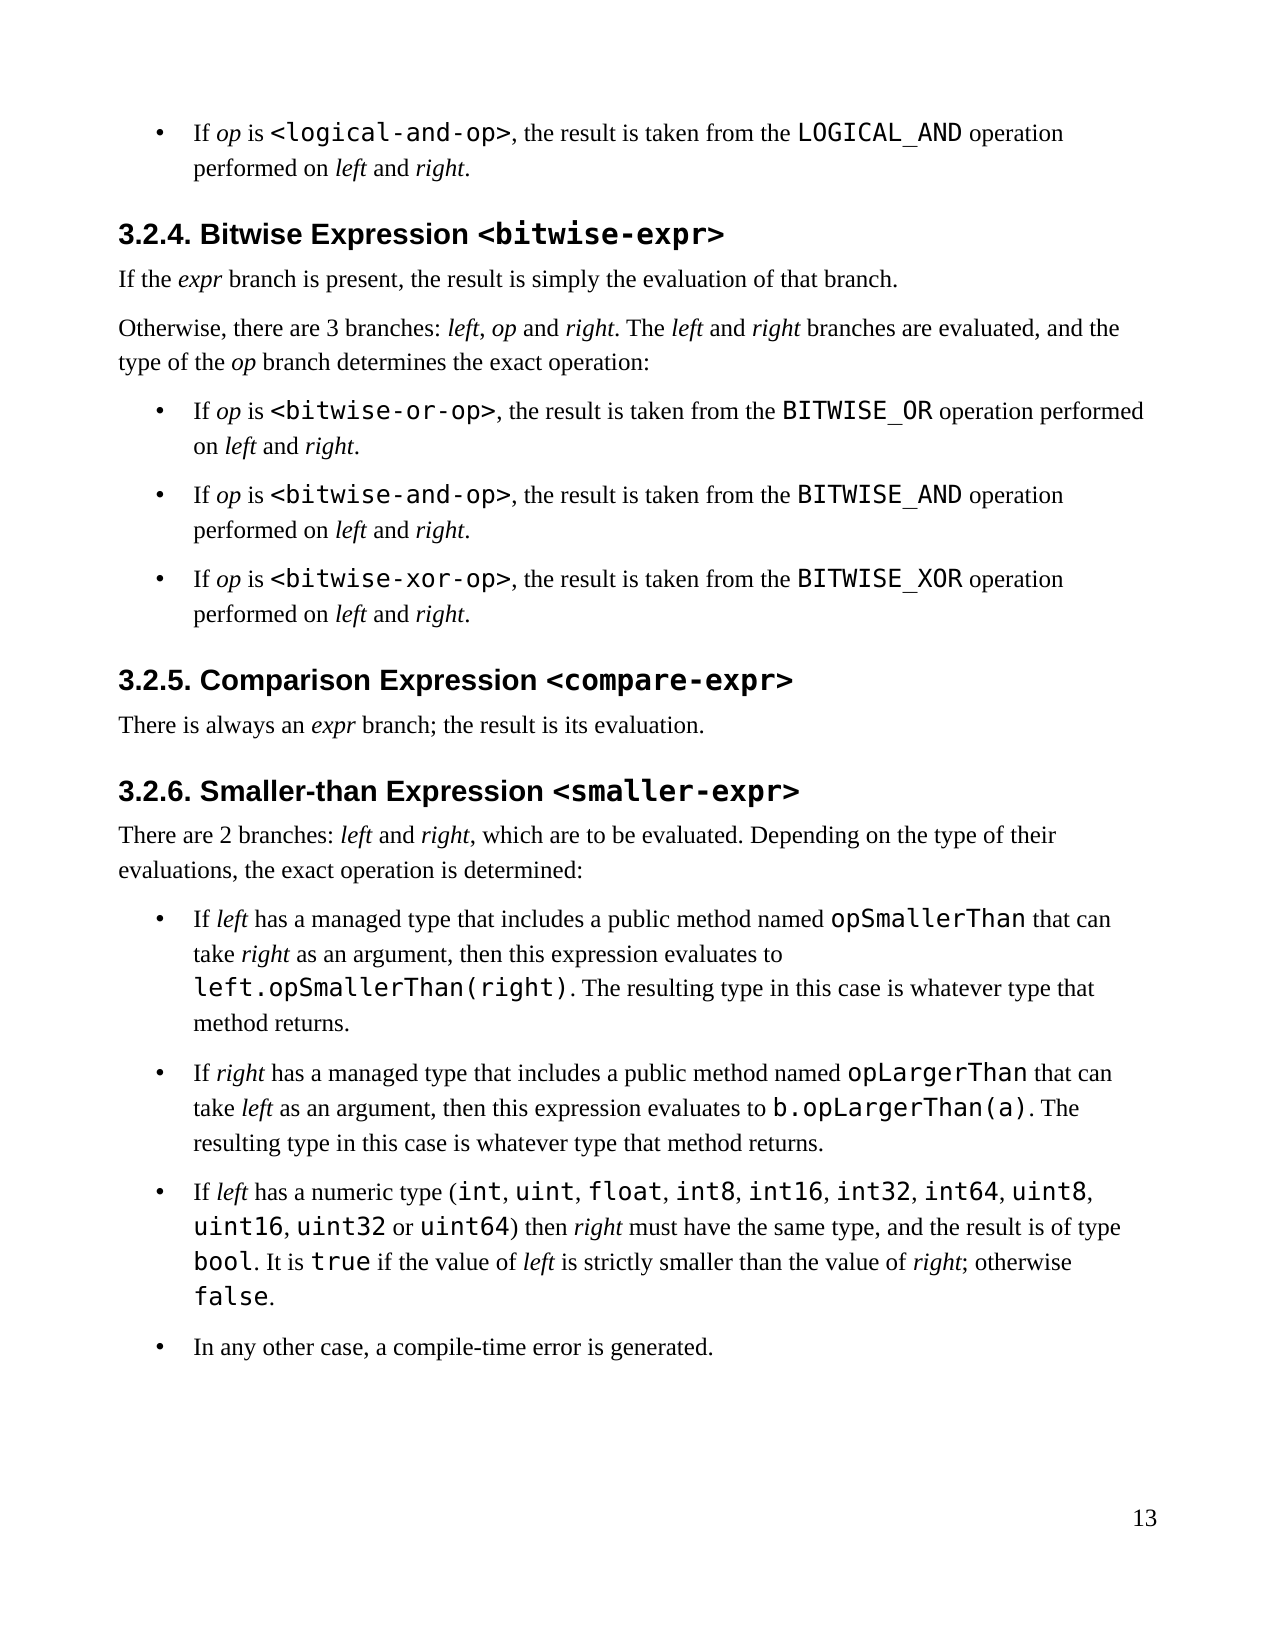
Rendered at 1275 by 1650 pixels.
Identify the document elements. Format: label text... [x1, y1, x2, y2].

text Otherwise, there are 3 branches: left, op and right. The left and right branches are evaluated, and the type of the op branch determines the exact operation: [118, 313, 1157, 376]
list If op is <bitwise-or-op>, the result is taken from the BITWISE_OR operation performed on left and right. [156, 396, 1157, 460]
list If op is <bitwise-xor-op>, the result is taken from the BITWISE_XOR operation performed on left and right. [156, 564, 1157, 628]
text There are 2 branches: left and right, which are to be evaluated. Depending on the type of their evaluations, the exact operation is determined: [118, 820, 1157, 884]
text There is always an expr branch; the result is its evaluation. [118, 710, 1157, 739]
list If left has a numeric type (int, uint, float, int8, int16, int32, int64, uint8, uint16, uint32 or uint64) then right must have the same type, and the result is of type bool. It is true if the value of left is strictly smaller than the value of right; otherwise false. [156, 1177, 1157, 1311]
list If right has a managed type that includes a public method named opLargerThan that can take left as an argument, then this expression evaluates to b.opLargerThan(a). The resulting type in this case is whatever type that method returns. [156, 1058, 1157, 1156]
list If op is <bitwise-and-op>, the result is taken from the BITWISE_AND operation performed on left and right. [156, 480, 1157, 544]
subtitle 3.2.6. Smaller-than Expression <smaller-expr> [118, 773, 1157, 808]
text If the expr branch is present, the result is simply the evaluation of that branch. [118, 264, 1157, 292]
list If op is <logical-and-op>, the result is taken from the LOGICAL_AND operation performed on left and right. [156, 118, 1157, 182]
list In any other case, a compile-time error is generated. [156, 1332, 1157, 1361]
subtitle 3.2.4. Bitwise Expression <bitwise-expr> [118, 217, 1157, 251]
list If left has a managed type that includes a public method named opSmallerThan that can take right as an argument, then this expression evaluates to left.opSmallerThan(right). The resulting type in this case is whatever type that method returns. [156, 904, 1157, 1037]
subtitle 3.2.5. Comparison Expression <compare-expr> [118, 663, 1157, 697]
